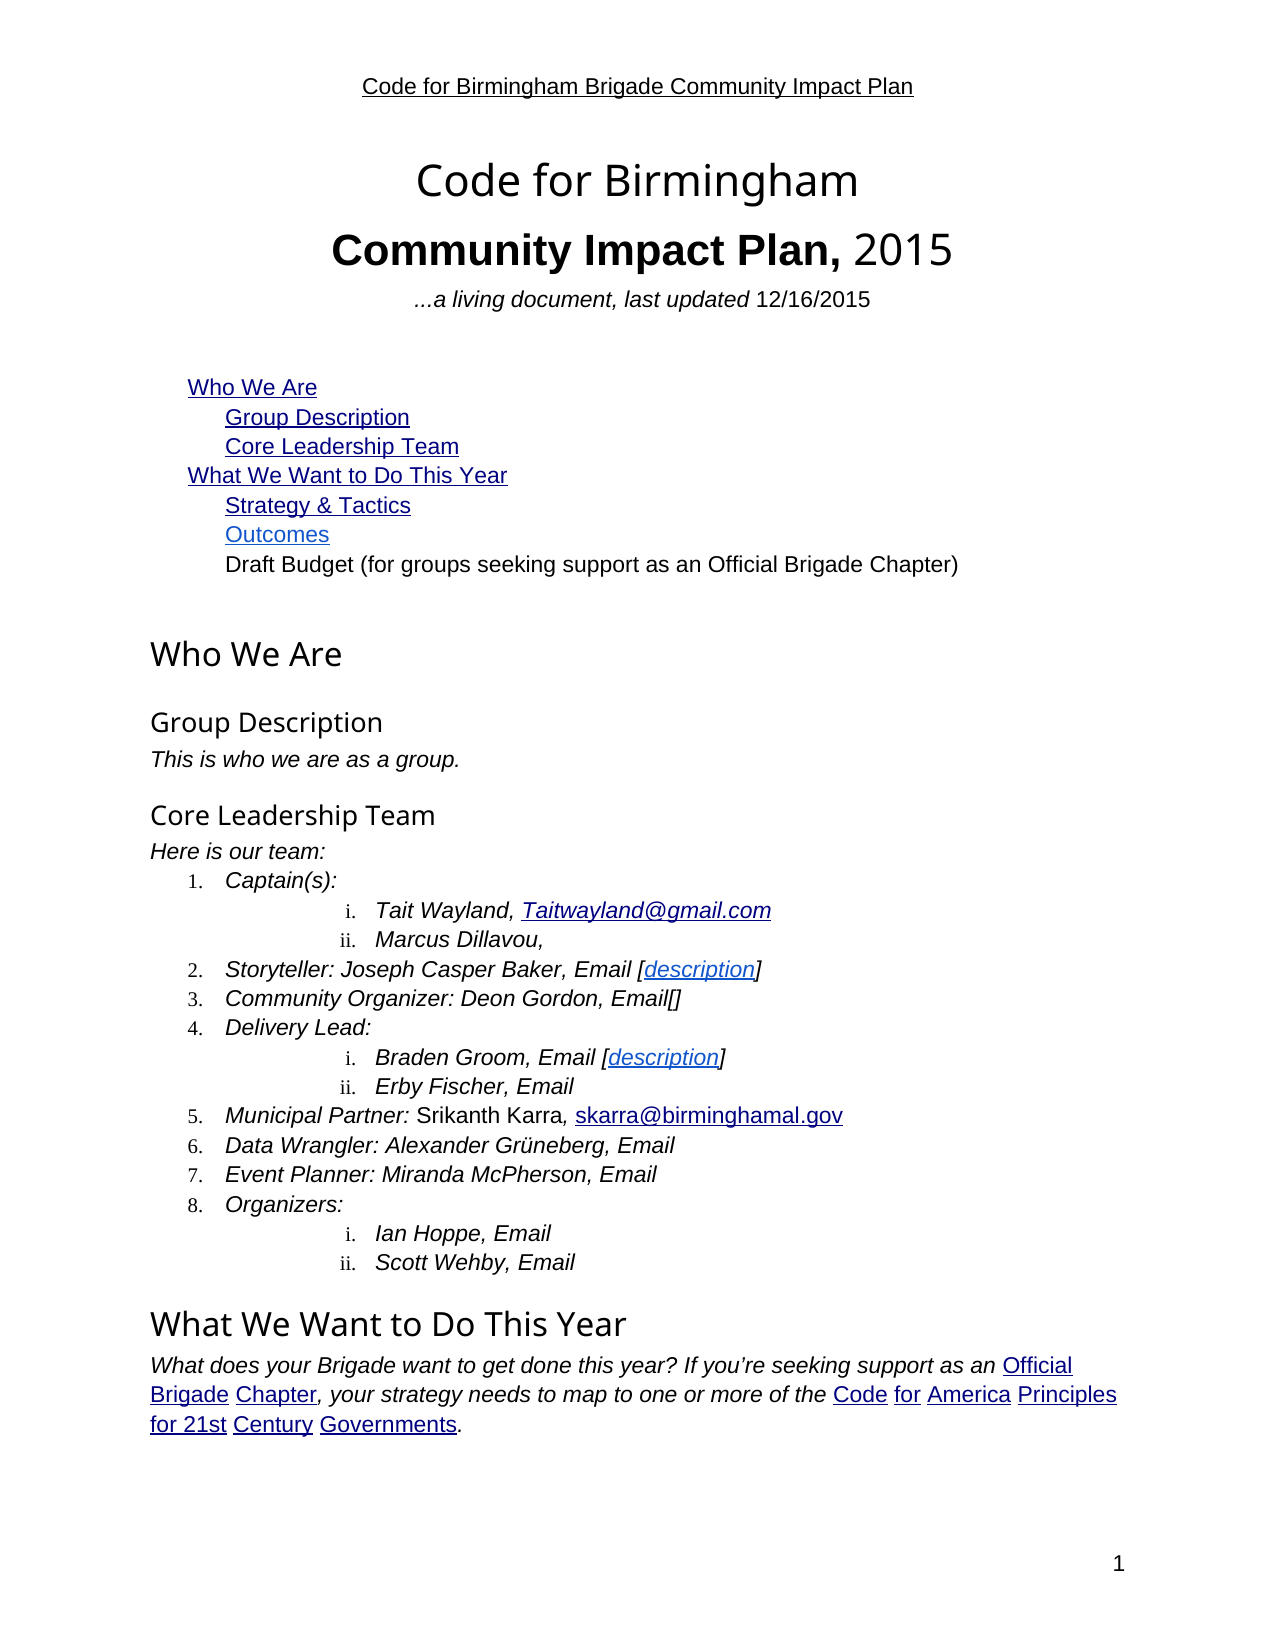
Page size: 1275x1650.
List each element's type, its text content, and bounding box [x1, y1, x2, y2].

text Group Description [225, 404, 1125, 430]
subtitle Core Leadership Team [150, 796, 1125, 833]
text Who We Are [187, 375, 1125, 401]
list Delivery Lead: [187, 1015, 1125, 1041]
list Data Wrangler: Alexander Grüneberg, Email [187, 1133, 1125, 1158]
title Code for Birmingham [150, 150, 1125, 209]
title Community Impact Plan, 2015 [159, 218, 1125, 278]
subtitle Who We Are [150, 631, 1125, 676]
list Ian Hoppe, Email [150, 1221, 1125, 1246]
text Outcomes [225, 522, 1125, 547]
text ...a living document, last updated 12/16/2015 [159, 287, 1125, 312]
list Braden Groom, Email [description] [150, 1044, 1125, 1070]
list Captain(s): [187, 868, 1125, 894]
list Event Planner: Miranda McPherson, Email [187, 1162, 1125, 1188]
text Draft Budget (for groups seeking support as an Official Brigade Chapter) [225, 551, 1125, 577]
list Erby Fischer, Email [150, 1074, 1125, 1099]
list Tait Wayland, Taitwayland@gmail.com [150, 898, 1125, 923]
text Here is our team: [150, 839, 1125, 864]
list Municipal Partner: Srikanth Karra, skarra@birminghamal.gov [187, 1103, 1125, 1129]
subtitle What We Want to Do This Year [150, 1300, 1125, 1346]
text What We Want to Do This Year [187, 463, 1125, 489]
list Storyteller: Joseph Casper Baker, Email [description] [187, 956, 1125, 982]
list Scott Wehby, Email [150, 1250, 1125, 1276]
text This is who we are as a group. [150, 746, 1125, 772]
list Organizers: [187, 1191, 1125, 1217]
list Marcus Dillavou, [150, 927, 1125, 953]
subtitle Group Description [150, 704, 1125, 741]
text Strategy & Tactics [225, 492, 1125, 518]
text What does your Brigade want to get done this year? If you’re seeking support as an Official Brigade Chapter, your strategy needs to map to one or more of the Code for America Principles for 21st Century Governments. [150, 1352, 1125, 1437]
text Core Leadership Team [225, 434, 1125, 459]
list Community Organizer: Deon Gordon, Email[] [187, 986, 1125, 1011]
